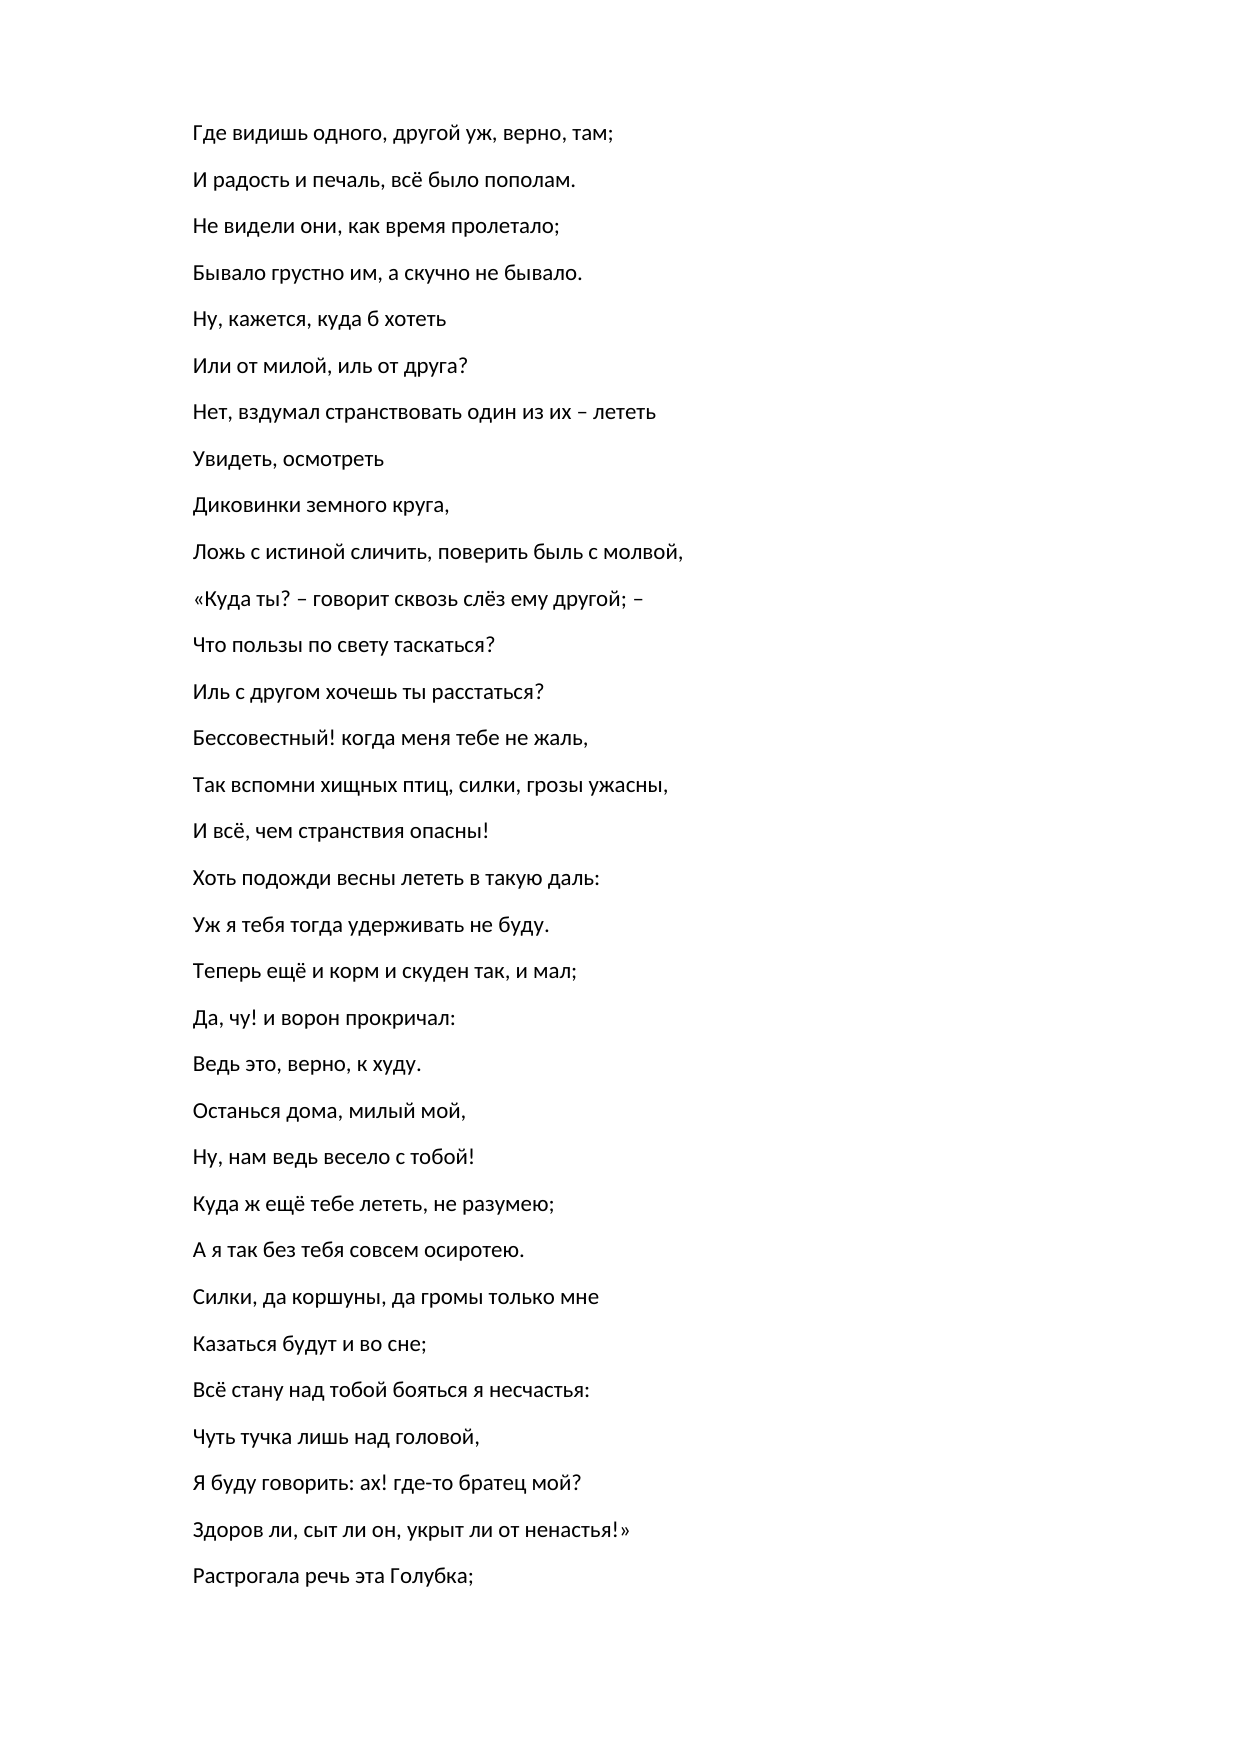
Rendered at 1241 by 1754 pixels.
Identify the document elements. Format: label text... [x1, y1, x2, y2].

text Останься дома, милый мой, [177, 1096, 1152, 1124]
text Где видишь одного, другой уж, верно, там; [177, 118, 1152, 146]
text Куда ж ещё тебе лететь, не разумею; [177, 1189, 1152, 1217]
text Диковинки земного круга, [177, 491, 1152, 519]
text И радость и печаль, всё было пополам. [177, 165, 1152, 193]
text Здоров ли, сыт ли он, укрыт ли от ненастья!» [177, 1515, 1152, 1543]
text Или от милой, иль от друга? [177, 351, 1152, 379]
text Увидеть, осмотреть [177, 444, 1152, 472]
text Уж я тебя тогда удерживать не буду. [177, 910, 1152, 938]
text Теперь ещё и корм и скуден так, и мал; [177, 956, 1152, 984]
text Всё стану над тобой бояться я несчастья: [177, 1375, 1152, 1403]
text Ложь с истиной сличить, поверить быль с молвой, [177, 537, 1152, 565]
text Ну, кажется, куда б хотеть [177, 304, 1152, 332]
text Иль с другом хочешь ты расстаться? [177, 677, 1152, 705]
text Бессовестный! когда меня тебе не жаль, [177, 723, 1152, 751]
text Бывало грустно им, а скучно не бывало. [177, 258, 1152, 286]
text Ведь это, верно, к худу. [177, 1049, 1152, 1077]
text Да, чу! и ворон прокричал: [177, 1003, 1152, 1031]
text Силки, да коршуны, да громы только мне [177, 1282, 1152, 1310]
text А я так без тебя совсем осиротею. [177, 1236, 1152, 1264]
text Чуть тучка лишь над головой, [177, 1422, 1152, 1450]
text Что пользы по свету таскаться? [177, 630, 1152, 658]
text «Куда ты? – говорит сквозь слёз ему другой; – [177, 584, 1152, 612]
text Так вспомни хищных птиц, силки, грозы ужасны, [177, 770, 1152, 798]
text Нет, вздумал странствовать один из их – лететь [177, 397, 1152, 426]
text Не видели они, как время пролетало; [177, 211, 1152, 239]
text Хоть подожди весны лететь в такую даль: [177, 863, 1152, 891]
text Ну, нам ведь весело с тобой! [177, 1142, 1152, 1171]
text Я буду говорить: ах! где-то братец мой? [177, 1468, 1152, 1496]
text И всё, чем странствия опасны! [177, 817, 1152, 844]
text Растрогала речь эта Голубка; [177, 1562, 1152, 1589]
text Казаться будут и во сне; [177, 1329, 1152, 1357]
